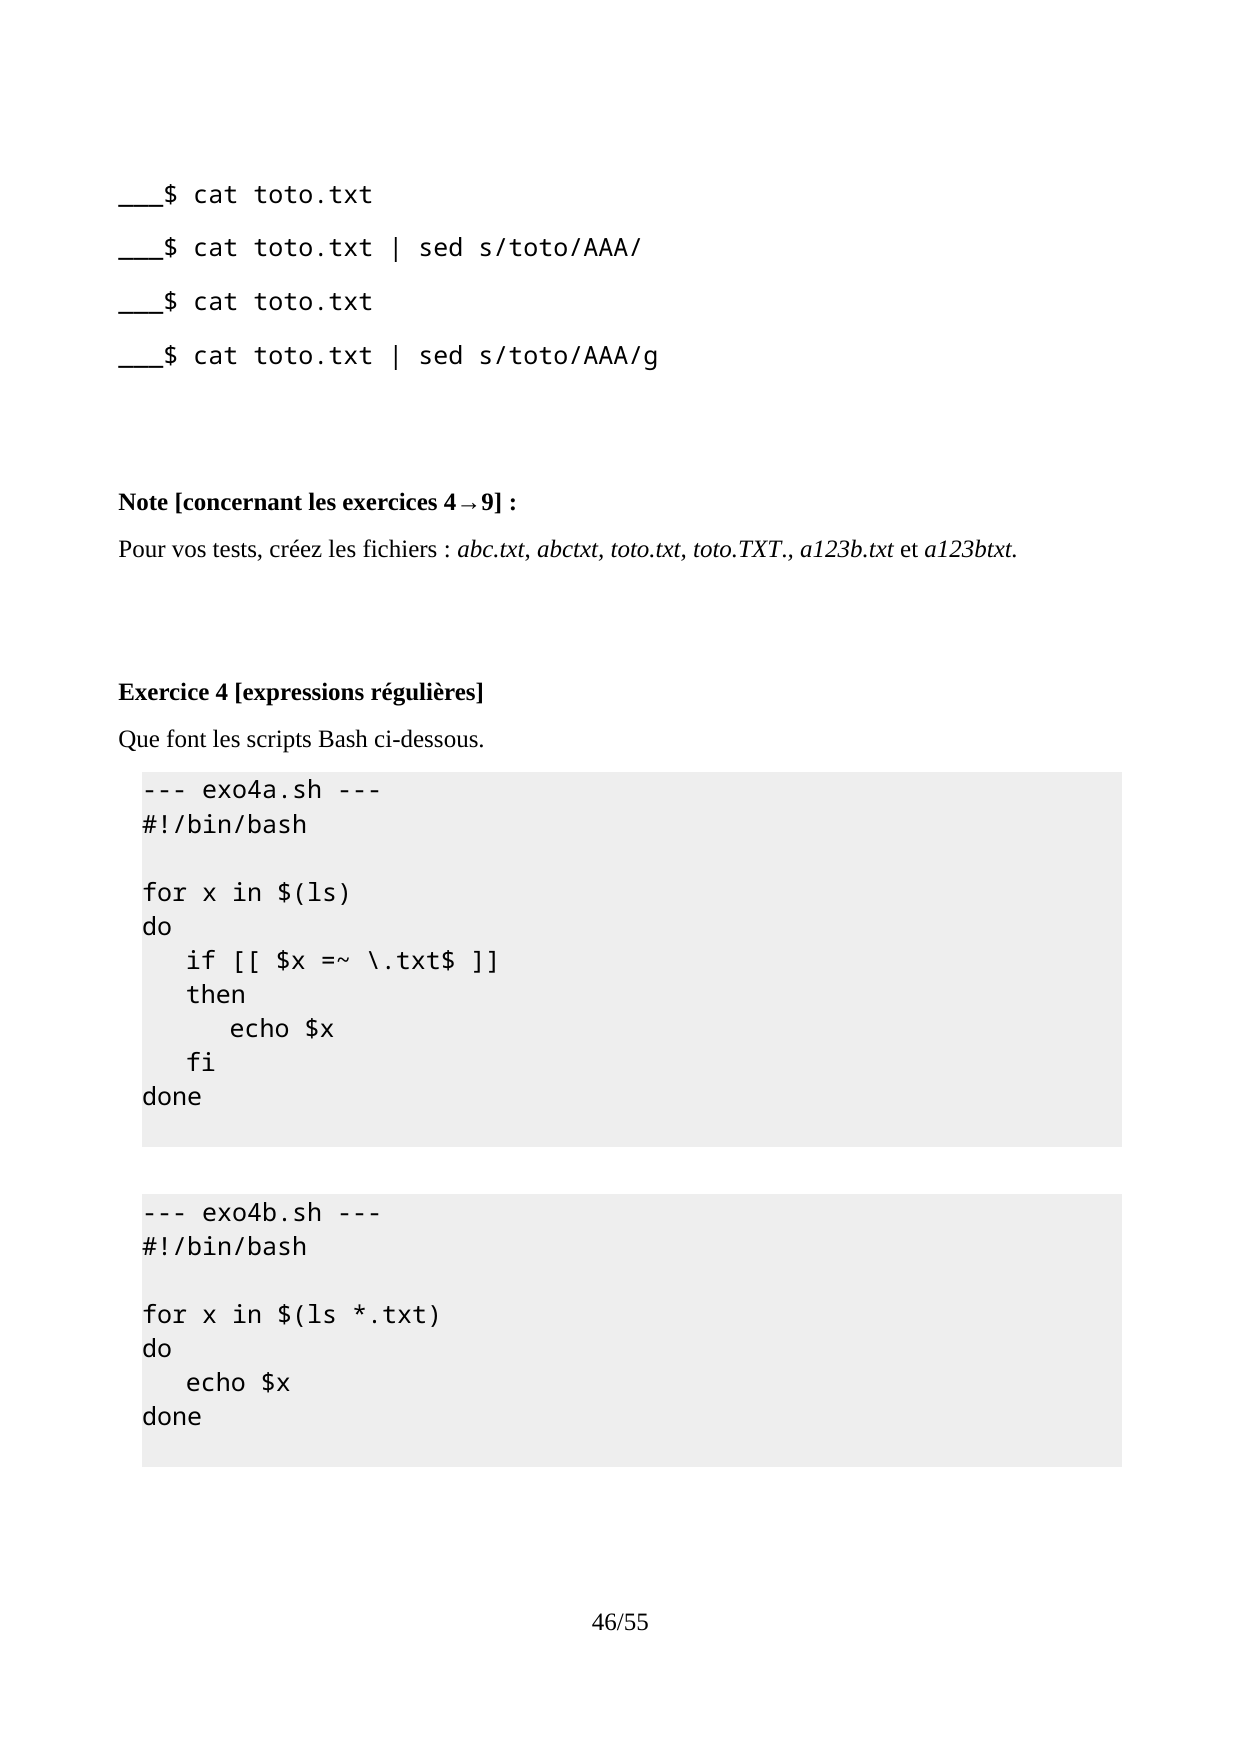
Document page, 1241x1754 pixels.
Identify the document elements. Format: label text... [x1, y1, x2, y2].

text Exercice 4 [expressions régulières] [118, 677, 1122, 706]
text #!/bin/bash for x in $(ls *.txt) do echo $x done [142, 1228, 1122, 1433]
text ___$ cat toto.txt [118, 284, 1122, 318]
text ___$ cat toto.txt [118, 176, 1122, 210]
text Que font les scripts Bash ci-dessous. [118, 724, 1122, 753]
text #!/bin/bash for x in $(ls) do if [[ $x =~ \.txt$ ]] then echo $x fi done [142, 806, 1122, 1113]
text Note [concernant les exercices 4→9] : [118, 487, 1122, 515]
text Pour vos tests, créez les fichiers : abc.txt, abctxt, toto.txt, toto.TXT., a123b.txt et a123btxt. [118, 534, 1122, 563]
text ___$ cat toto.txt | sed s/toto/AAA/g [118, 338, 1122, 372]
text --- exo4a.sh --- [142, 772, 1122, 806]
text --- exo4b.sh --- [142, 1194, 1122, 1228]
text ___$ cat toto.txt | sed s/toto/AAA/ [118, 230, 1122, 264]
